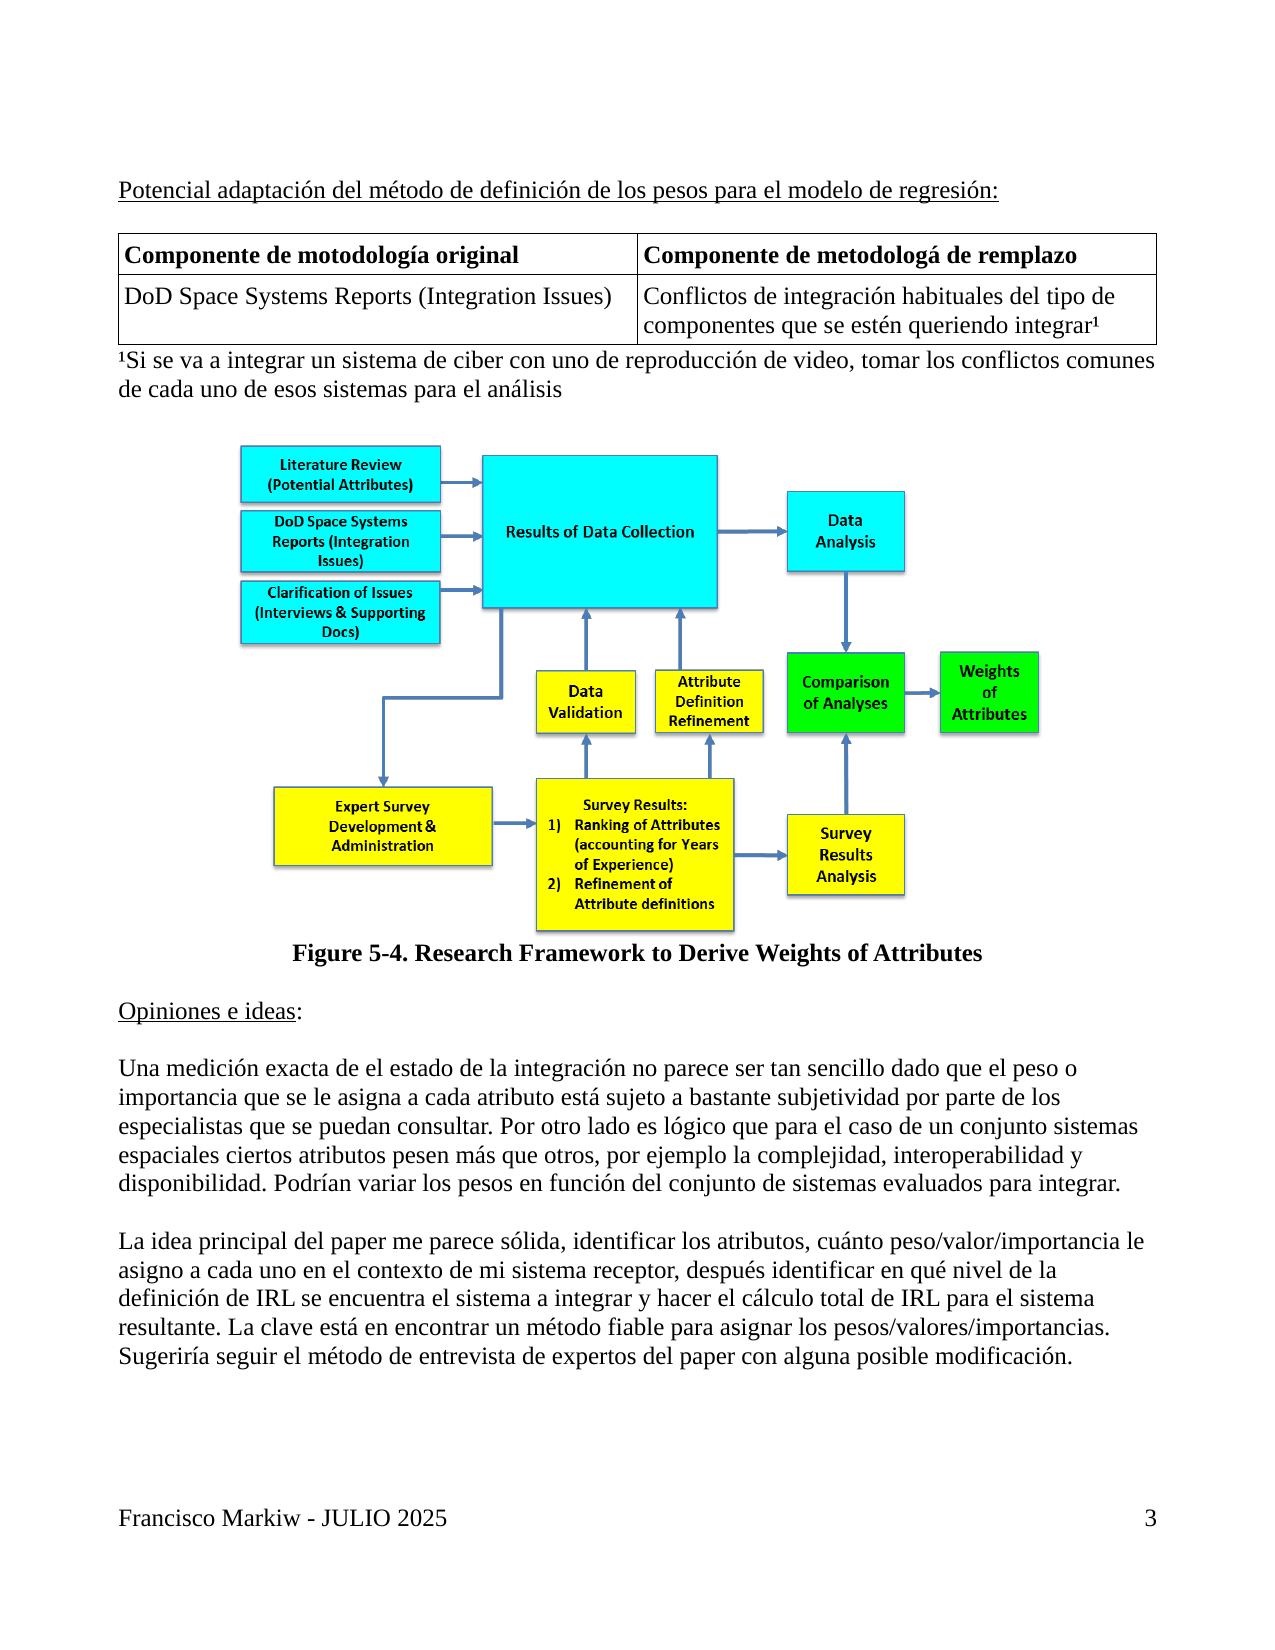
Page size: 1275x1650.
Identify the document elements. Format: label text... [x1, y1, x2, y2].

table_header Componente de metodologá de remplazo [638, 234, 1156, 274]
text Figure 5-4. Research Framework to Derive Weights of Attributes [118, 432, 1157, 967]
text Una medición exacta de el estado de la integración no parece ser tan sencillo dado que el peso o importancia que se le asigna a cada atributo está sujeto a bastante subjetividad por parte de los especialistas que se puedan consultar. Por otro lado es lógico que para el caso de un conjunto sistemas espaciales ciertos atributos pesen más que otros, por ejemplo la complejidad, interoperabilidad y disponibilidad. Podrían variar los pesos en función del conjunto de sistemas evaluados para integrar. [118, 1053, 1157, 1197]
table_header Componente de motodología original [119, 234, 637, 274]
table_cell Conflictos de integración habituales del tipo de componentes que se estén queriendo integrar¹ [638, 275, 1156, 344]
table_cell DoD Space Systems Reports (Integration Issues) [119, 275, 637, 344]
text ¹Si se va a integrar un sistema de ciber con uno de reproducción de video, tomar los conflictos comunes de cada uno de esos sistemas para el análisis [118, 345, 1157, 403]
picture [235, 443, 1044, 939]
text La idea principal del paper me parece sólida, identificar los atributos, cuánto peso/valor/importancia le asigno a cada uno en el contexto de mi sistema receptor, después identificar en qué nivel de la definición de IRL se encuentra el sistema a integrar y hacer el cálculo total de IRL para el sistema resultante. La clave está en encontrar un método fiable para asignar los pesos/valores/importancias. Sugeriría seguir el método de entrevista de expertos del paper con alguna posible modificación. [118, 1226, 1157, 1370]
text Potencial adaptación del método de definición de los pesos para el modelo de regresión: [118, 176, 1157, 204]
text Opiniones e ideas: [118, 996, 1157, 1025]
